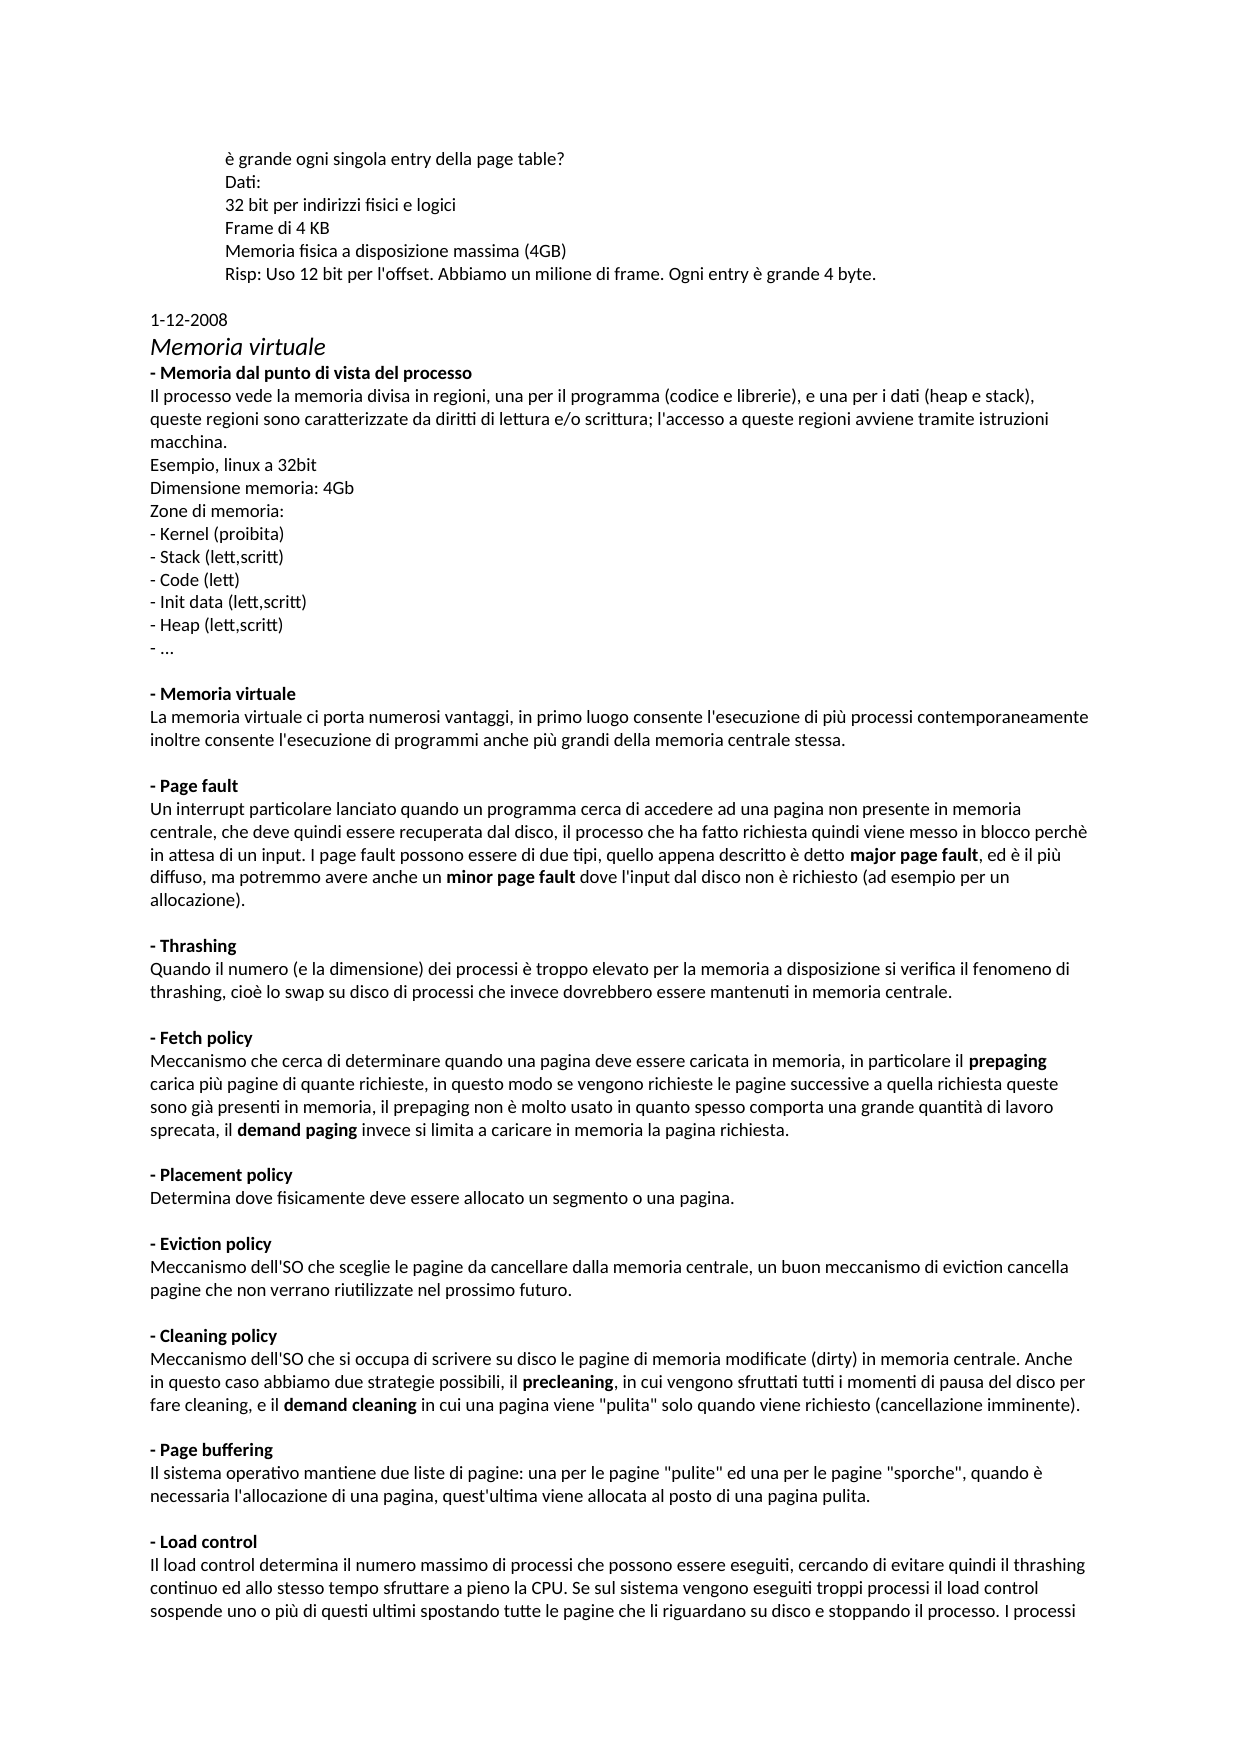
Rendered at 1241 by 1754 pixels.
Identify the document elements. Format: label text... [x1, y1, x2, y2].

text Frame di 4 KB [225, 216, 1090, 239]
text Meccanismo che cerca di determinare quando una pagina deve essere caricata in memoria, in particolare il prepaging carica più pagine di quante richieste, in questo modo se vengono richieste le pagine successive a quella richiesta queste sono già presenti in memoria, il prepaging non è molto usato in quanto spesso comporta una grande quantità di lavoro sprecata, il demand paging invece si limita a caricare in memoria la pagina richiesta. [150, 1049, 1090, 1141]
text è grande ogni singola entry della page table? [225, 148, 1090, 171]
text La memoria virtuale ci porta numerosi vantaggi, in primo luogo consente l'esecuzione di più processi contemporaneamente inoltre consente l'esecuzione di programmi anche più grandi della memoria centrale stessa. [150, 705, 1090, 751]
text Un interrupt particolare lanciato quando un programma cerca di accedere ad una pagina non presente in memoria centrale, che deve quindi essere recuperata dal disco, il processo che ha fatto richiesta quindi viene messo in blocco perchè in attesa di un input. I page fault possono essere di due tipi, quello appena descritto è detto major page fault, ed è il più diffuso, ma potremmo avere anche un minor page fault dove l'input dal disco non è richiesto (ad esempio per un allocazione). [150, 797, 1090, 911]
text Memoria virtuale [150, 331, 1090, 361]
text - Init data (lett,scritt) [150, 591, 1090, 613]
text - Stack (lett,scritt) [150, 545, 1090, 568]
text - ... [150, 636, 1090, 659]
text - Placement policy [150, 1163, 1090, 1186]
text Memoria fisica a disposizione massima (4GB) [225, 239, 1090, 262]
text - Eviction policy [150, 1232, 1090, 1255]
text Il processo vede la memoria divisa in regioni, una per il programma (codice e librerie), e una per i dati (heap e stack), queste regioni sono caratterizzate da diritti di lettura e/o scrittura; l'accesso a queste regioni avviene tramite istruzioni macchina. [150, 384, 1090, 453]
text Dati: [225, 171, 1090, 193]
text - Page fault [150, 774, 1090, 797]
text Meccanismo dell'SO che si occupa di scrivere su disco le pagine di memoria modificate (dirty) in memoria centrale. Anche in questo caso abbiamo due strategie possibili, il precleaning, in cui vengono sfruttati tutti i momenti di pausa del disco per fare cleaning, e il demand cleaning in cui una pagina viene "pulita" solo quando viene richiesto (cancellazione imminente). [150, 1347, 1090, 1416]
text - Memoria virtuale [150, 682, 1090, 705]
text Il load control determina il numero massimo di processi che possono essere eseguiti, cercando di evitare quindi il thrashing continuo ed allo stesso tempo sfruttare a pieno la CPU. Se sul sistema vengono eseguiti troppi processi il load control sospende uno o più di questi ultimi spostando tutte le pagine che li riguardano su disco e stoppando il processo. I processi [150, 1553, 1090, 1622]
text Risp: Uso 12 bit per l'offset. Abbiamo un milione di frame. Ogni entry è grande 4 byte. [225, 262, 1090, 285]
text - Page buffering [150, 1438, 1090, 1461]
text - Heap (lett,scritt) [150, 613, 1090, 636]
text - Thrashing [150, 934, 1090, 957]
text Determina dove fisicamente deve essere allocato un segmento o una pagina. [150, 1186, 1090, 1209]
text Meccanismo dell'SO che sceglie le pagine da cancellare dalla memoria centrale, un buon meccanismo di eviction cancella pagine che non verrano riutilizzate nel prossimo futuro. [150, 1255, 1090, 1301]
text - Kernel (proibita) [150, 522, 1090, 545]
text Dimensione memoria: 4Gb [150, 476, 1090, 499]
text - Memoria dal punto di vista del processo [150, 361, 1090, 384]
text Il sistema operativo mantiene due liste di pagine: una per le pagine "pulite" ed una per le pagine "sporche", quando è necessaria l'allocazione di una pagina, quest'ultima viene allocata al posto di una pagina pulita. [150, 1461, 1090, 1507]
text 1-12-2008 [150, 308, 1090, 331]
text - Fetch policy [150, 1026, 1090, 1049]
text Zone di memoria: [150, 499, 1090, 522]
text 32 bit per indirizzi fisici e logici [225, 193, 1090, 216]
text - Load control [150, 1530, 1090, 1553]
text - Code (lett) [150, 568, 1090, 591]
text Esempio, linux a 32bit [150, 453, 1090, 476]
text - Cleaning policy [150, 1324, 1090, 1347]
text Quando il numero (e la dimensione) dei processi è troppo elevato per la memoria a disposizione si verifica il fenomeno di thrashing, cioè lo swap su disco di processi che invece dovrebbero essere mantenuti in memoria centrale. [150, 957, 1090, 1003]
